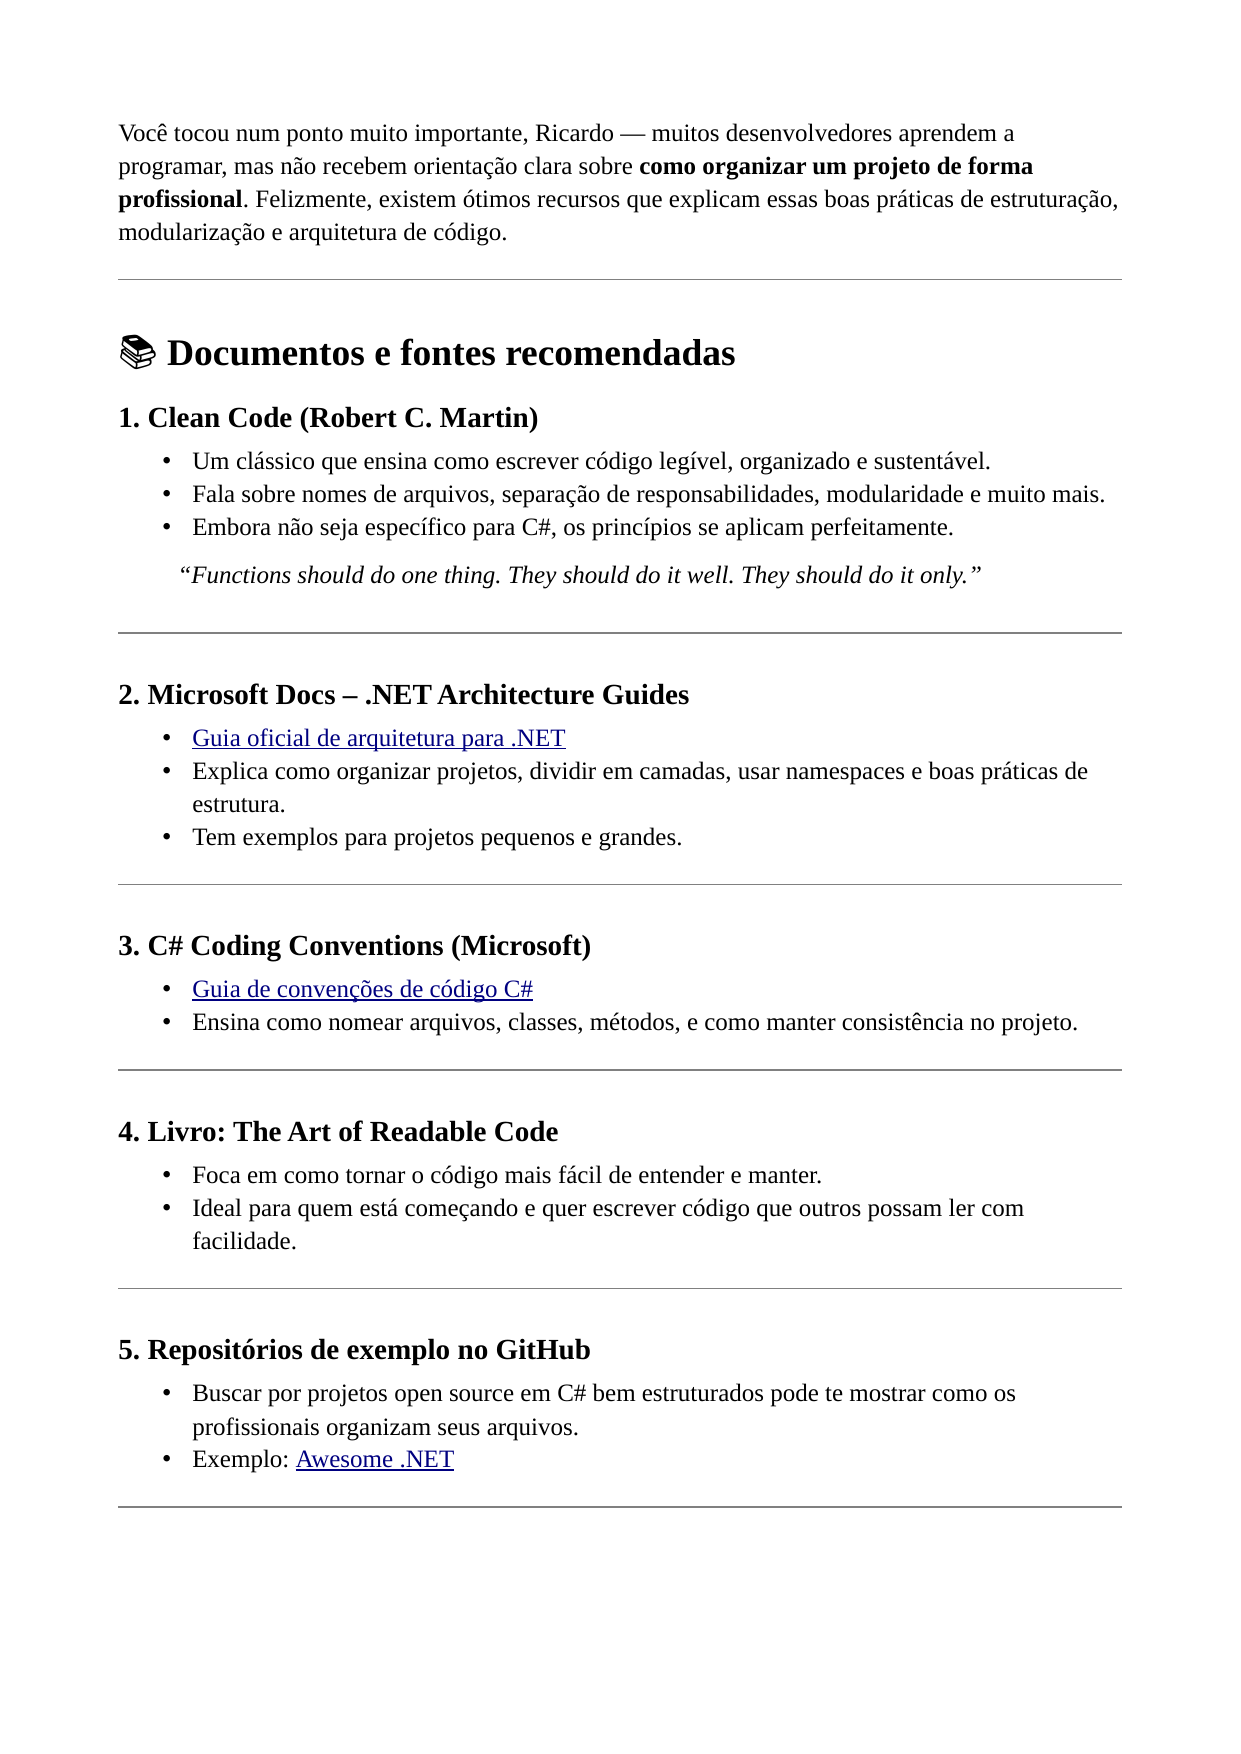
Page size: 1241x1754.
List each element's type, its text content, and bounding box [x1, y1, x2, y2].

list Um clássico que ensina como escrever código legível, organizado e sustentável. [162, 446, 1122, 475]
subtitle 5. Repositórios de exemplo no GitHub [118, 1332, 1122, 1366]
text Você tocou num ponto muito importante, Ricardo — muitos desenvolvedores aprendem a programar, mas não recebem orientação clara sobre como organizar um projeto de forma profissional. Felizmente, existem ótimos recursos que explicam essas boas práticas de estruturação, modularização e arquitetura de código. [118, 118, 1122, 246]
list Guia de convenções de código C# [162, 974, 1122, 1003]
list Ensina como nomear arquivos, classes, métodos, e como manter consistência no projeto. [162, 1007, 1122, 1036]
list Tem exemplos para projetos pequenos e grandes. [162, 822, 1122, 851]
subtitle 4. Livro: The Art of Readable Code [118, 1114, 1122, 1147]
subtitle 1. Clean Code (Robert C. Martin) [118, 400, 1122, 434]
list Embora não seja específico para C#, os princípios se aplicam perfeitamente. [162, 512, 1122, 541]
subtitle 3. C# Coding Conventions (Microsoft) [118, 928, 1122, 962]
list Ideal para quem está começando e quer escrever código que outros possam ler com facilidade. [162, 1193, 1122, 1255]
list Buscar por projetos open source em C# bem estruturados pode te mostrar como os profissionais organizam seus arquivos. [162, 1378, 1122, 1440]
subtitle 📚 Documentos e fontes recomendadas [118, 330, 1122, 373]
list Explica como organizar projetos, dividir em camadas, usar namespaces e boas práticas de estrutura. [162, 756, 1122, 818]
text “Functions should do one thing. They should do it well. They should do it only.” [177, 560, 1063, 588]
list Exemplo: Awesome .NET [162, 1444, 1122, 1473]
subtitle 2. Microsoft Docs – .NET Architecture Guides [118, 677, 1122, 710]
list Foca em como tornar o código mais fácil de entender e manter. [162, 1160, 1122, 1189]
list Guia oficial de arquitetura para .NET [162, 723, 1122, 752]
list Fala sobre nomes de arquivos, separação de responsabilidades, modularidade e muito mais. [162, 479, 1122, 508]
